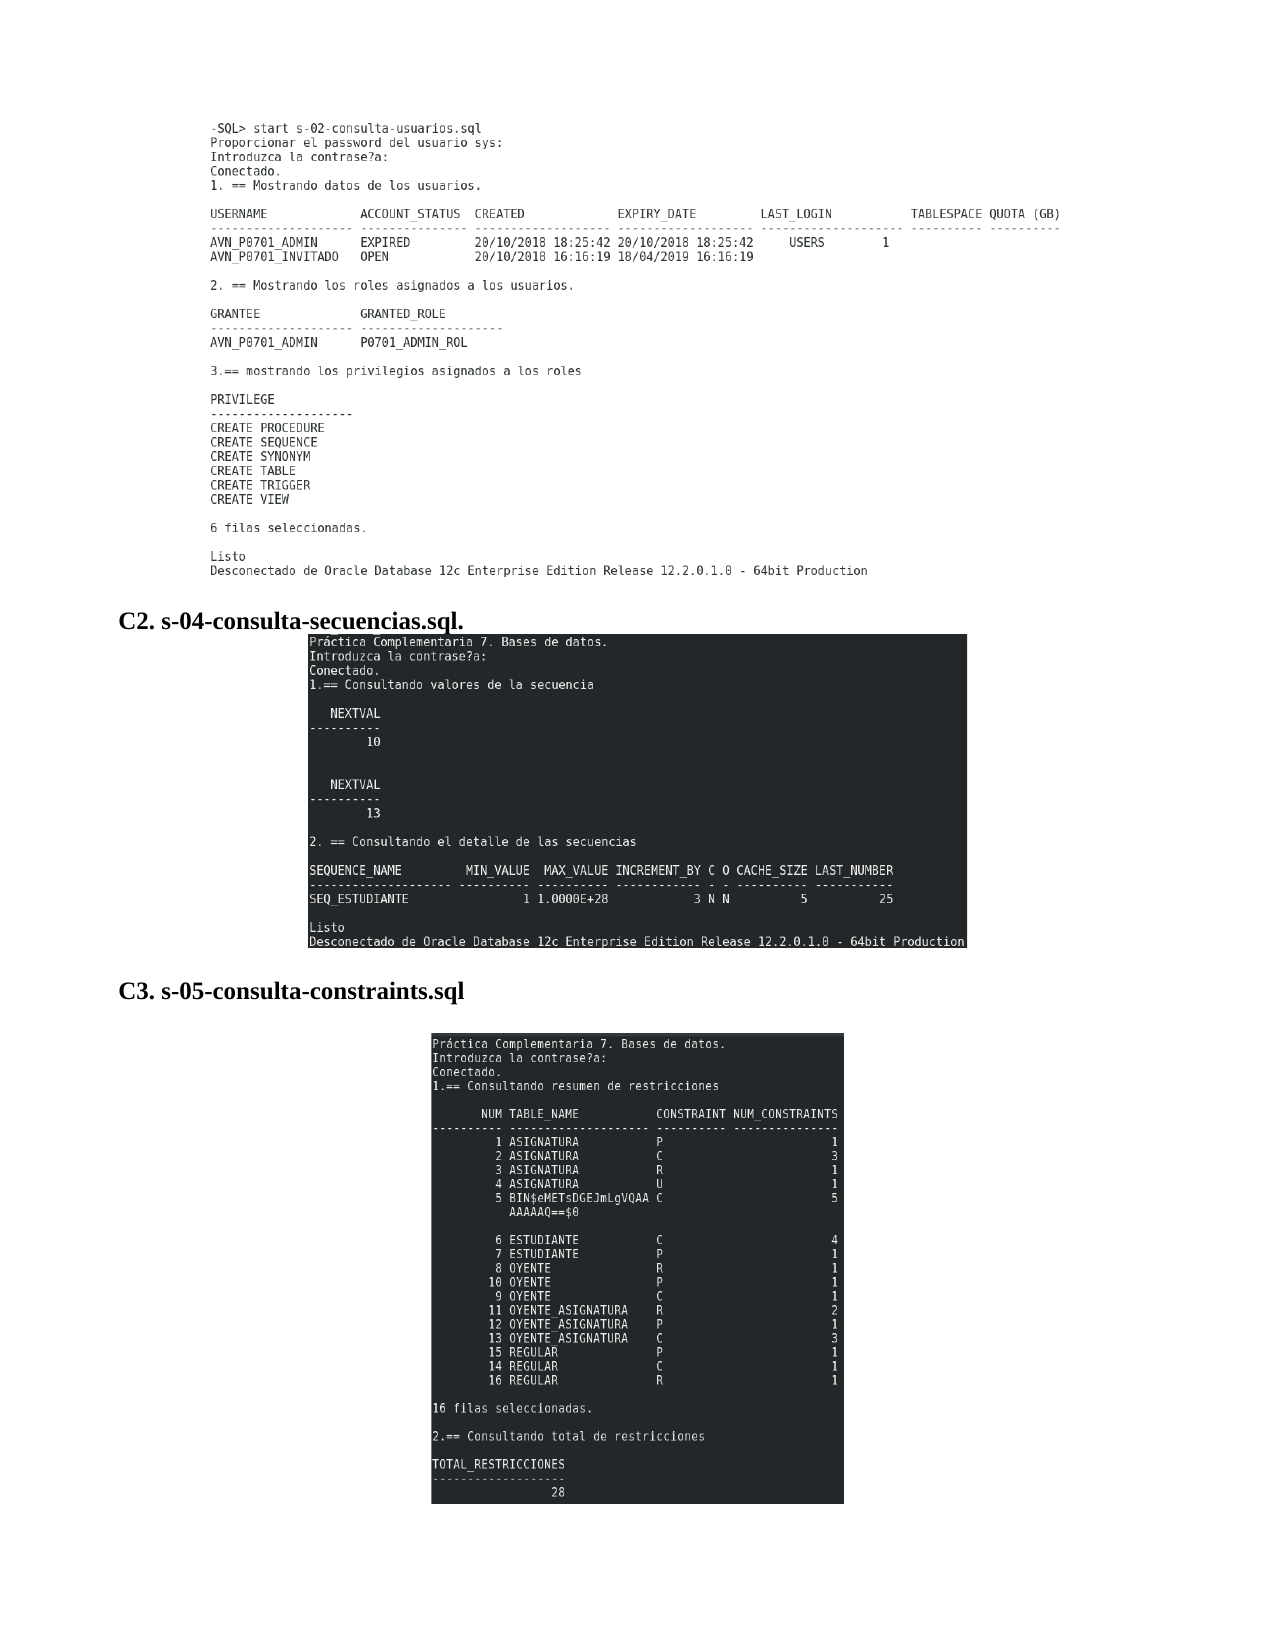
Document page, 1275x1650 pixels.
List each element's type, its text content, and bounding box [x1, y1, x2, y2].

picture [209, 118, 1066, 577]
picture [308, 634, 968, 948]
picture [431, 1033, 844, 1504]
text C3. s-05-consulta-constraints.sql [118, 976, 1157, 1005]
text C2. s-04-consulta-secuencias.sql. [118, 606, 1157, 634]
